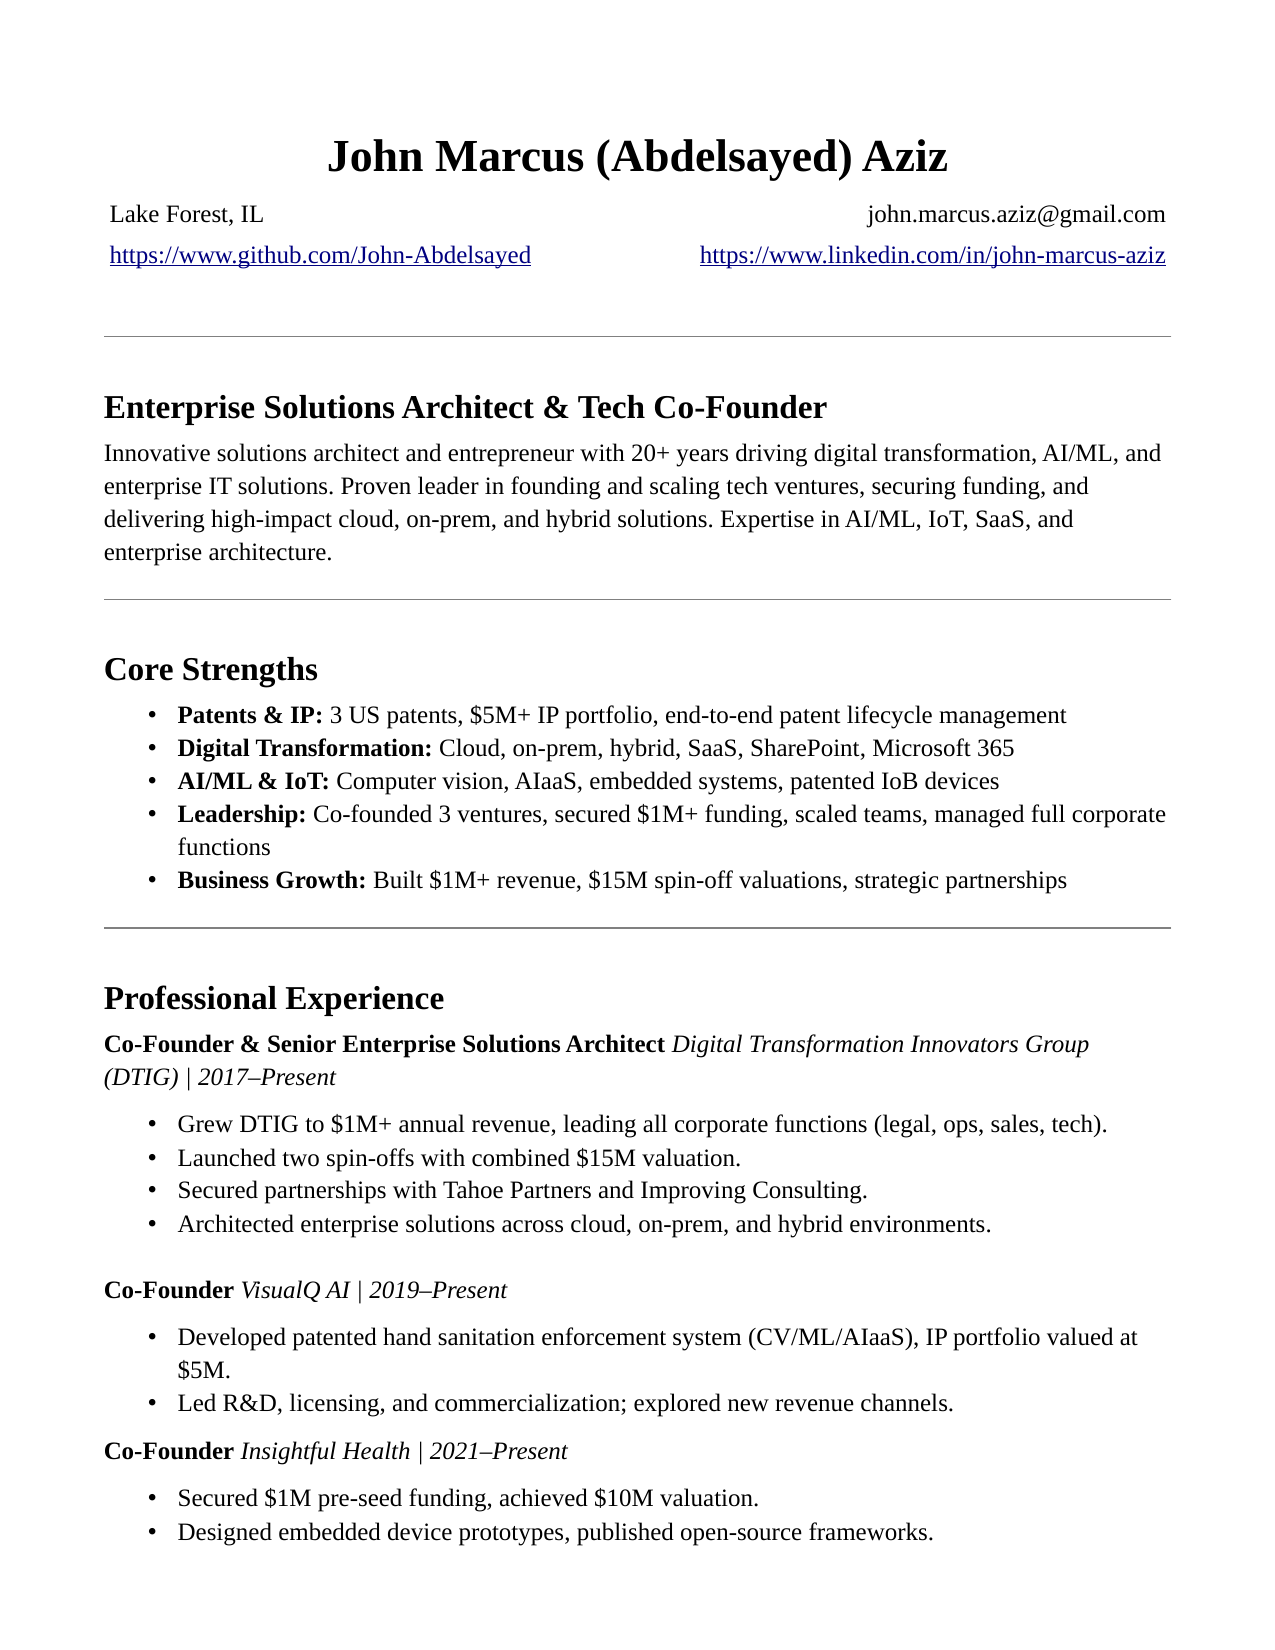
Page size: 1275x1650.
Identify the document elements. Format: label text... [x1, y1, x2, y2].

subtitle Enterprise Solutions Architect & Tech Co-Founder [103, 387, 1171, 425]
list Led R&D, licensing, and commercialization; explored new revenue channels. [148, 1388, 1171, 1417]
subtitle Professional Experience [103, 978, 1171, 1016]
table_header Lake Forest, IL [104, 194, 637, 234]
subtitle Core Strengths [103, 649, 1171, 688]
list Leadership: Co-founded 3 ventures, secured $1M+ funding, scaled teams, managed full corporate functions [148, 799, 1171, 861]
list Patents & IP: 3 US patents, $5M+ IP portfolio, end-to-end patent lifecycle management [148, 700, 1171, 729]
list Secured $1M pre-seed funding, achieved $10M valuation. [148, 1483, 1171, 1512]
list Designed embedded device prototypes, published open-source frameworks. [148, 1517, 1171, 1545]
text Innovative solutions architect and entrepreneur with 20+ years driving digital transformation, AI/ML, and enterprise IT solutions. Proven leader in founding and scaling tech ventures, securing funding, and delivering high-impact cloud, on-prem, and hybrid solutions. Expertise in AI/ML, IoT, SaaS, and enterprise architecture. [103, 438, 1171, 566]
list Developed patented hand sanitation enforcement system (CV/ML/AIaaS), IP portfolio valued at $5M. [148, 1322, 1171, 1384]
list Secured partnerships with Tahoe Partners and Improving Consulting. [148, 1176, 1171, 1204]
subtitle John Marcus (Abdelsayed) Aziz [103, 128, 1171, 181]
table_cell https://www.github.com/John-Abdelsayed [104, 234, 637, 274]
list Grew DTIG to $1M+ annual revenue, leading all corporate functions (legal, ops, sales, tech). [148, 1109, 1171, 1138]
text Co-Founder & Senior Enterprise Solutions Architect Digital Transformation Innovators Group (DTIG) | 2017–Present [103, 1029, 1171, 1091]
list Digital Transformation: Cloud, on-prem, hybrid, SaaS, SharePoint, Microsoft 365 [148, 733, 1171, 762]
list Business Growth: Built $1M+ revenue, $15M spin-off valuations, strategic partnerships [148, 865, 1171, 894]
table_cell https://www.linkedin.com/in/john-marcus-aziz [638, 234, 1171, 274]
table_header john.marcus.aziz@gmail.com [638, 194, 1171, 234]
list AI/ML & IoT: Computer vision, AIaaS, embedded systems, patented IoB devices [148, 766, 1171, 795]
list Architected enterprise solutions across cloud, on-prem, and hybrid environments. [148, 1209, 1171, 1237]
text Co-Founder VisualQ AI | 2019–Present [103, 1275, 1171, 1303]
text Co-Founder Insightful Health | 2021–Present [103, 1436, 1171, 1465]
list Launched two spin-offs with combined $15M valuation. [148, 1143, 1171, 1171]
